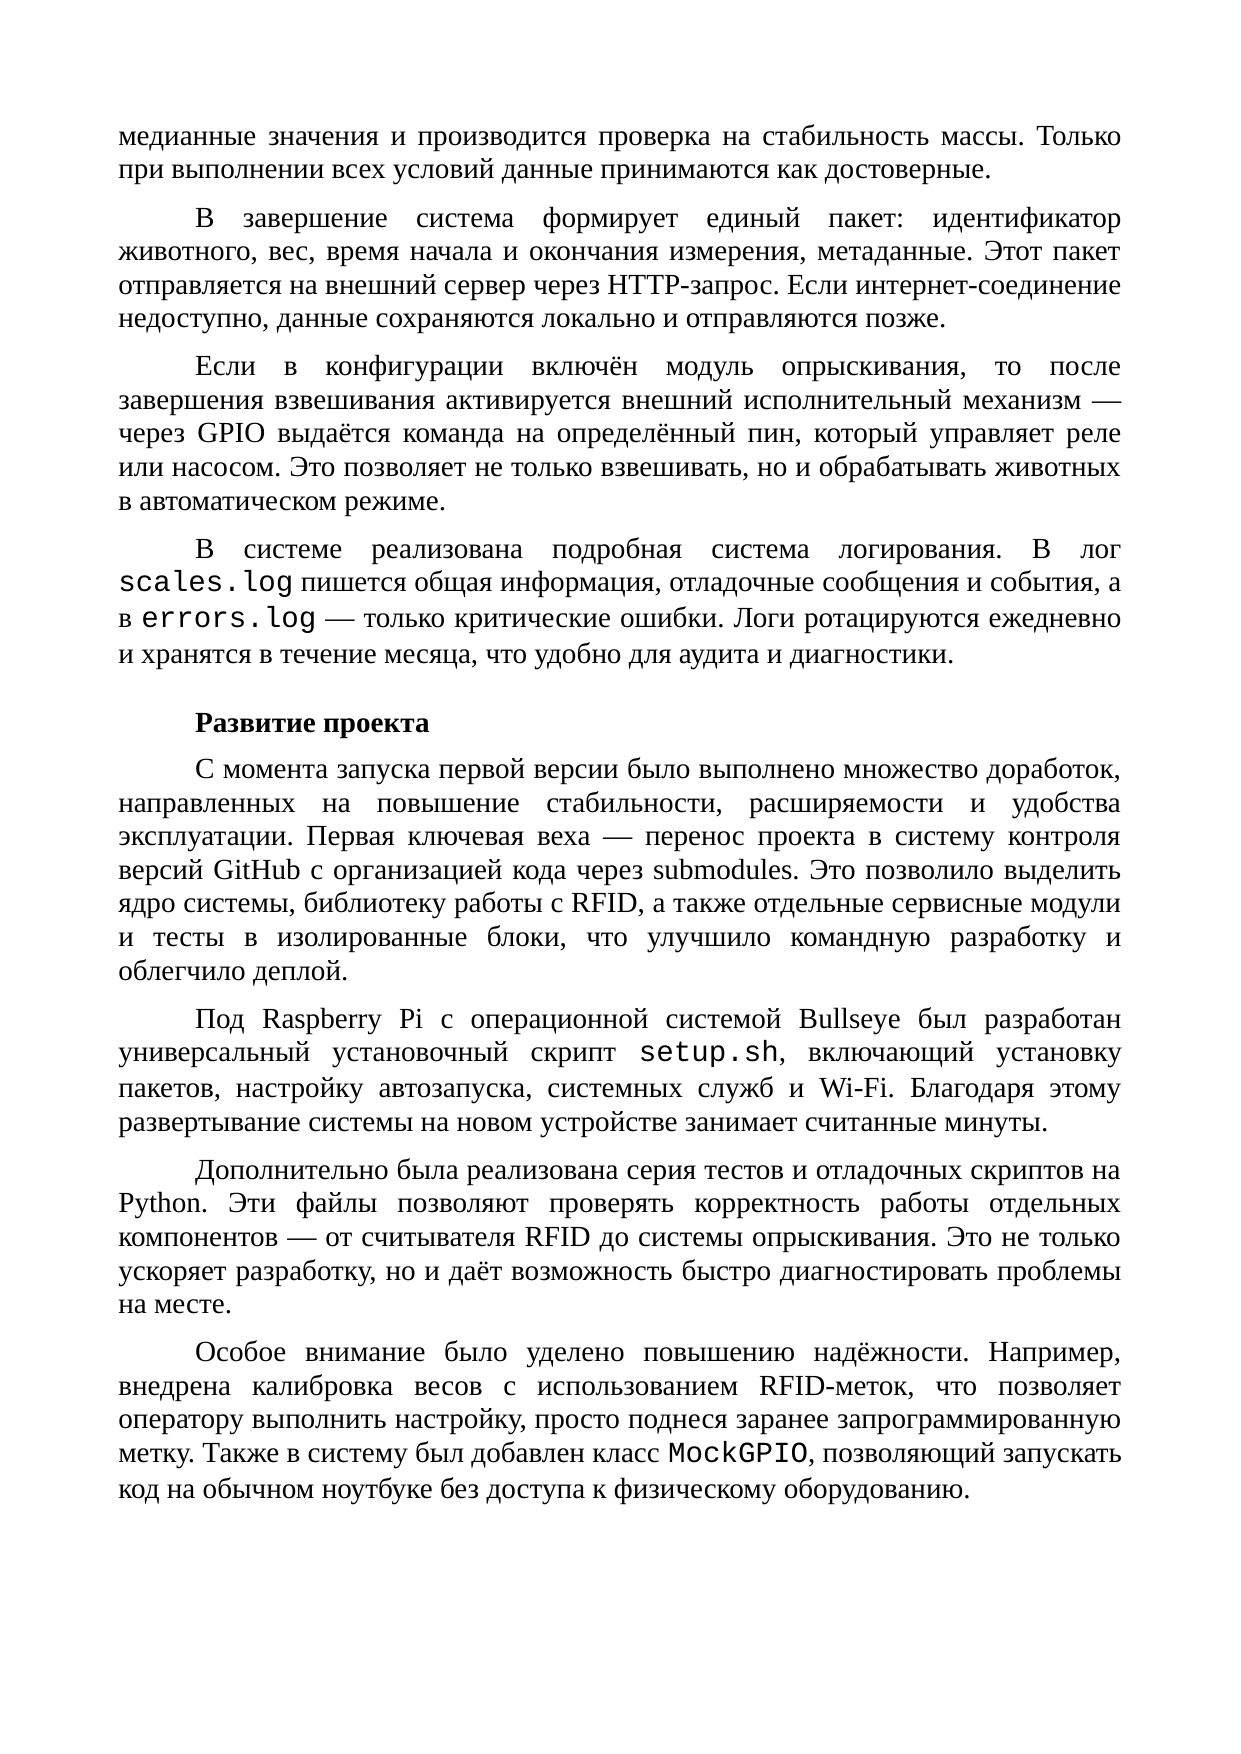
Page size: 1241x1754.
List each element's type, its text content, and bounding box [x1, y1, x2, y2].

text Если в конфигурации включён модуль опрыскивания, то после завершения взвешивания активируется внешний исполнительный механизм — через GPIO выдаётся команда на определённый пин, который управляет реле или насосом. Это позволяет не только взвешивать, но и обрабатывать животных в автоматическом режиме. [118, 348, 1122, 516]
text Особое внимание было уделено повышению надёжности. Например, внедрена калибровка весов с использованием RFID-меток, что позволяет оператору выполнить настройку, просто поднеся заранее запрограммированную метку. Также в систему был добавлен класс MockGPIO, позволяющий запускать код на обычном ноутбуке без доступа к физическому оборудованию. [118, 1334, 1122, 1504]
text Дополнительно была реализована серия тестов и отладочных скриптов на Python. Эти файлы позволяют проверять корректность работы отдельных компонентов — от считывателя RFID до системы опрыскивания. Это не только ускоряет разработку, но и даёт возможность быстро диагностировать проблемы на месте. [118, 1152, 1122, 1320]
subtitle Развитие проекта [118, 705, 1122, 739]
text медианные значения и производится проверка на стабильность массы. Только при выполнении всех условий данные принимаются как достоверные. [118, 118, 1122, 185]
text В системе реализована подробная система логирования. В лог scales.log пишется общая информация, отладочные сообщения и события, а в errors.log — только критические ошибки. Логи ротацируются ежедневно и хранятся в течение месяца, что удобно для аудита и диагностики. [118, 531, 1122, 670]
text С момента запуска первой версии было выполнено множество доработок, направленных на повышение стабильности, расширяемости и удобства эксплуатации. Первая ключевая веха — перенос проекта в систему контроля версий GitHub с организацией кода через submodules. Это позволило выделить ядро системы, библиотеку работы с RFID, а также отдельные сервисные модули и тесты в изолированные блоки, что улучшило командную разработку и облегчило деплой. [118, 751, 1122, 986]
text Под Raspberry Pi с операционной системой Bullseye был разработан универсальный установочный скрипт setup.sh, включающий установку пакетов, настройку автозапуска, системных служб и Wi-Fi. Благодаря этому развертывание системы на новом устройстве занимает считанные минуты. [118, 1001, 1122, 1137]
text В завершение система формирует единый пакет: идентификатор животного, вес, время начала и окончания измерения, метаданные. Этот пакет отправляется на внешний сервер через HTTP-запрос. Если интернет-соединение недоступно, данные сохраняются локально и отправляются позже. [118, 200, 1122, 334]
